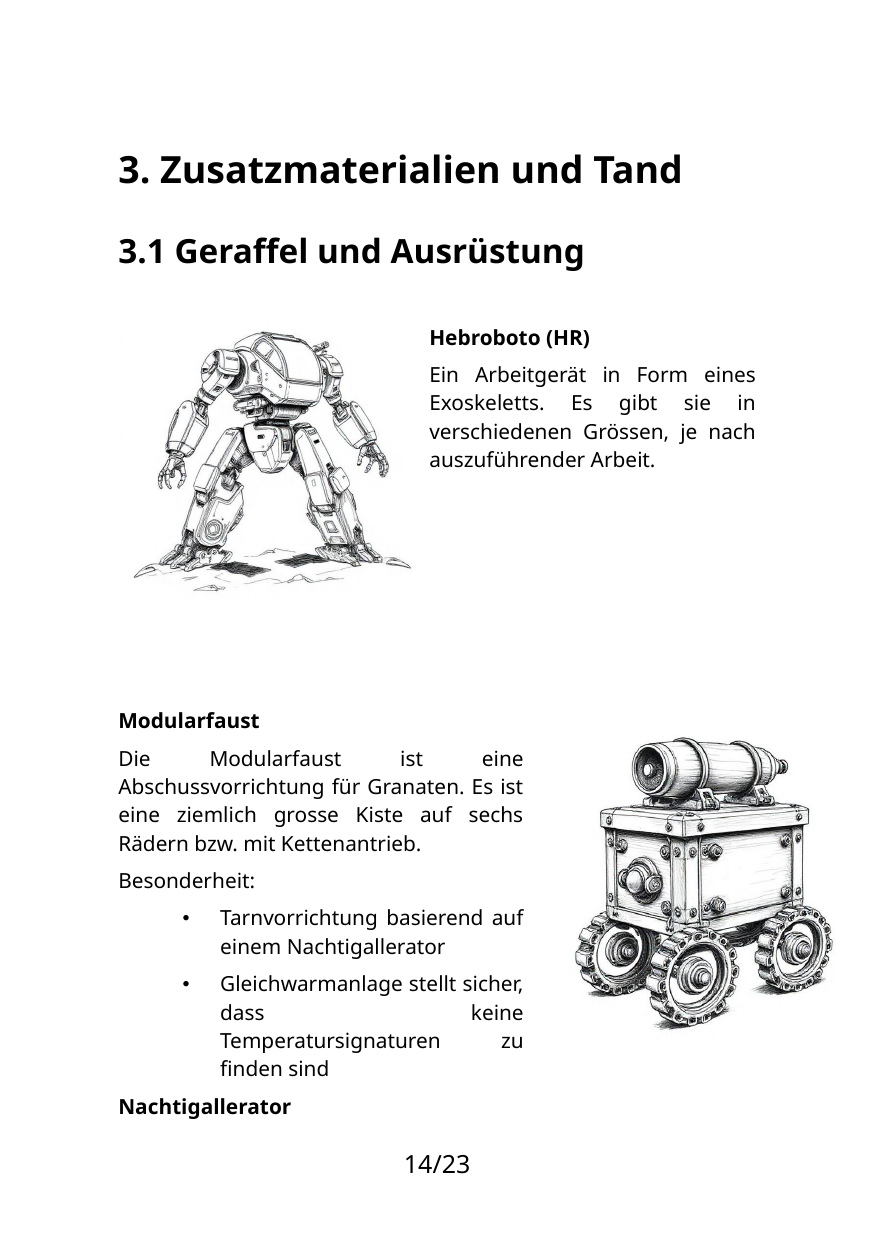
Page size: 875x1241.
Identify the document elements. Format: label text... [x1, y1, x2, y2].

subtitle 3. Zusatzmaterialien und Tand [118, 143, 756, 194]
text Ein Arbeitgerät in Form eines Exoskeletts. Es gibt sie in verschiedenen Grössen, je nach auszuführender Arbeit. [430, 360, 756, 474]
subtitle 3.1 Geraffel und Ausrüstung [118, 227, 756, 273]
picture [118, 291, 430, 603]
list Tarnvorrichtung basierend auf einem Nachtigallerator [182, 903, 523, 960]
text Nachtigallerator [118, 1092, 756, 1120]
picture [523, 704, 874, 1055]
list Gleichwarmanlage stellt sicher, dass keine Temperatursignaturen zu finden sind [182, 969, 756, 1083]
text Modularfaust [118, 706, 523, 735]
text Besonderheit: [118, 866, 523, 895]
text Hebroboto (HR) [430, 323, 756, 351]
text Die Modularfaust ist eine Abschussvorrichtung für Granaten. Es ist eine ziemlich grosse Kiste auf sechs Rädern bzw. mit Kettenantrieb. [118, 744, 523, 857]
